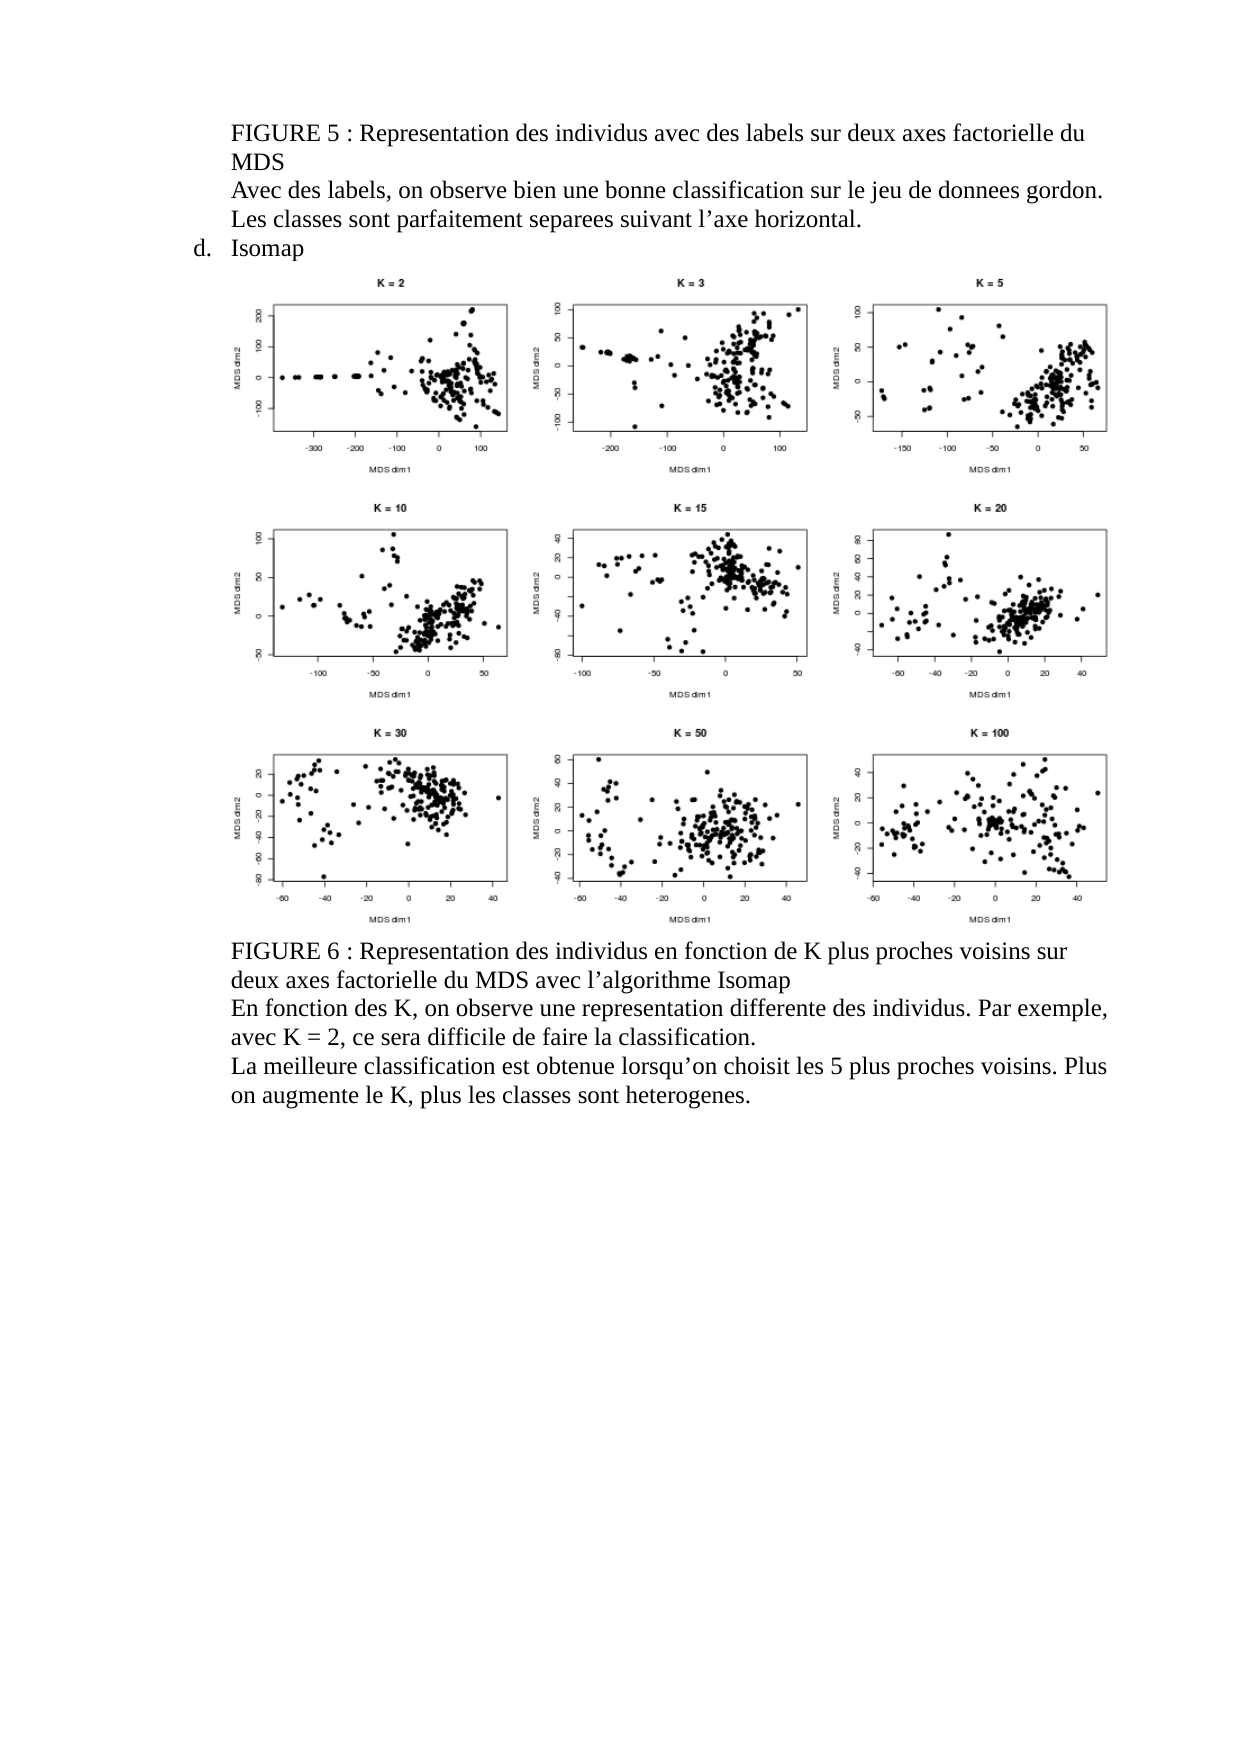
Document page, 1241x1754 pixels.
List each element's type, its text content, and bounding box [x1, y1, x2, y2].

text En fonction des K, on observe une representation differente des individus. Par exemple, avec K = 2, ce sera difficile de faire la classification. [231, 993, 1122, 1051]
text FIGURE 6 : Representation des individus en fonction de K plus proches voisins sur deux axes factorielle du MDS avec l’algorithme Isomap [231, 936, 1122, 993]
text Avec des labels, on observe bien une bonne classification sur le jeu de donnees gordon. Les classes sont parfaitement separees suivant l’axe horizontal. [231, 176, 1122, 233]
text FIGURE 5 : Representation des individus avec des labels sur deux axes factorielle du MDS [231, 118, 1122, 176]
list Isomap [193, 233, 1122, 262]
text La meilleure classification est obtenue lorsqu’on choisit les 5 plus proches voisins. Plus on augmente le K, plus les classes sont heterogenes. [231, 1051, 1122, 1108]
